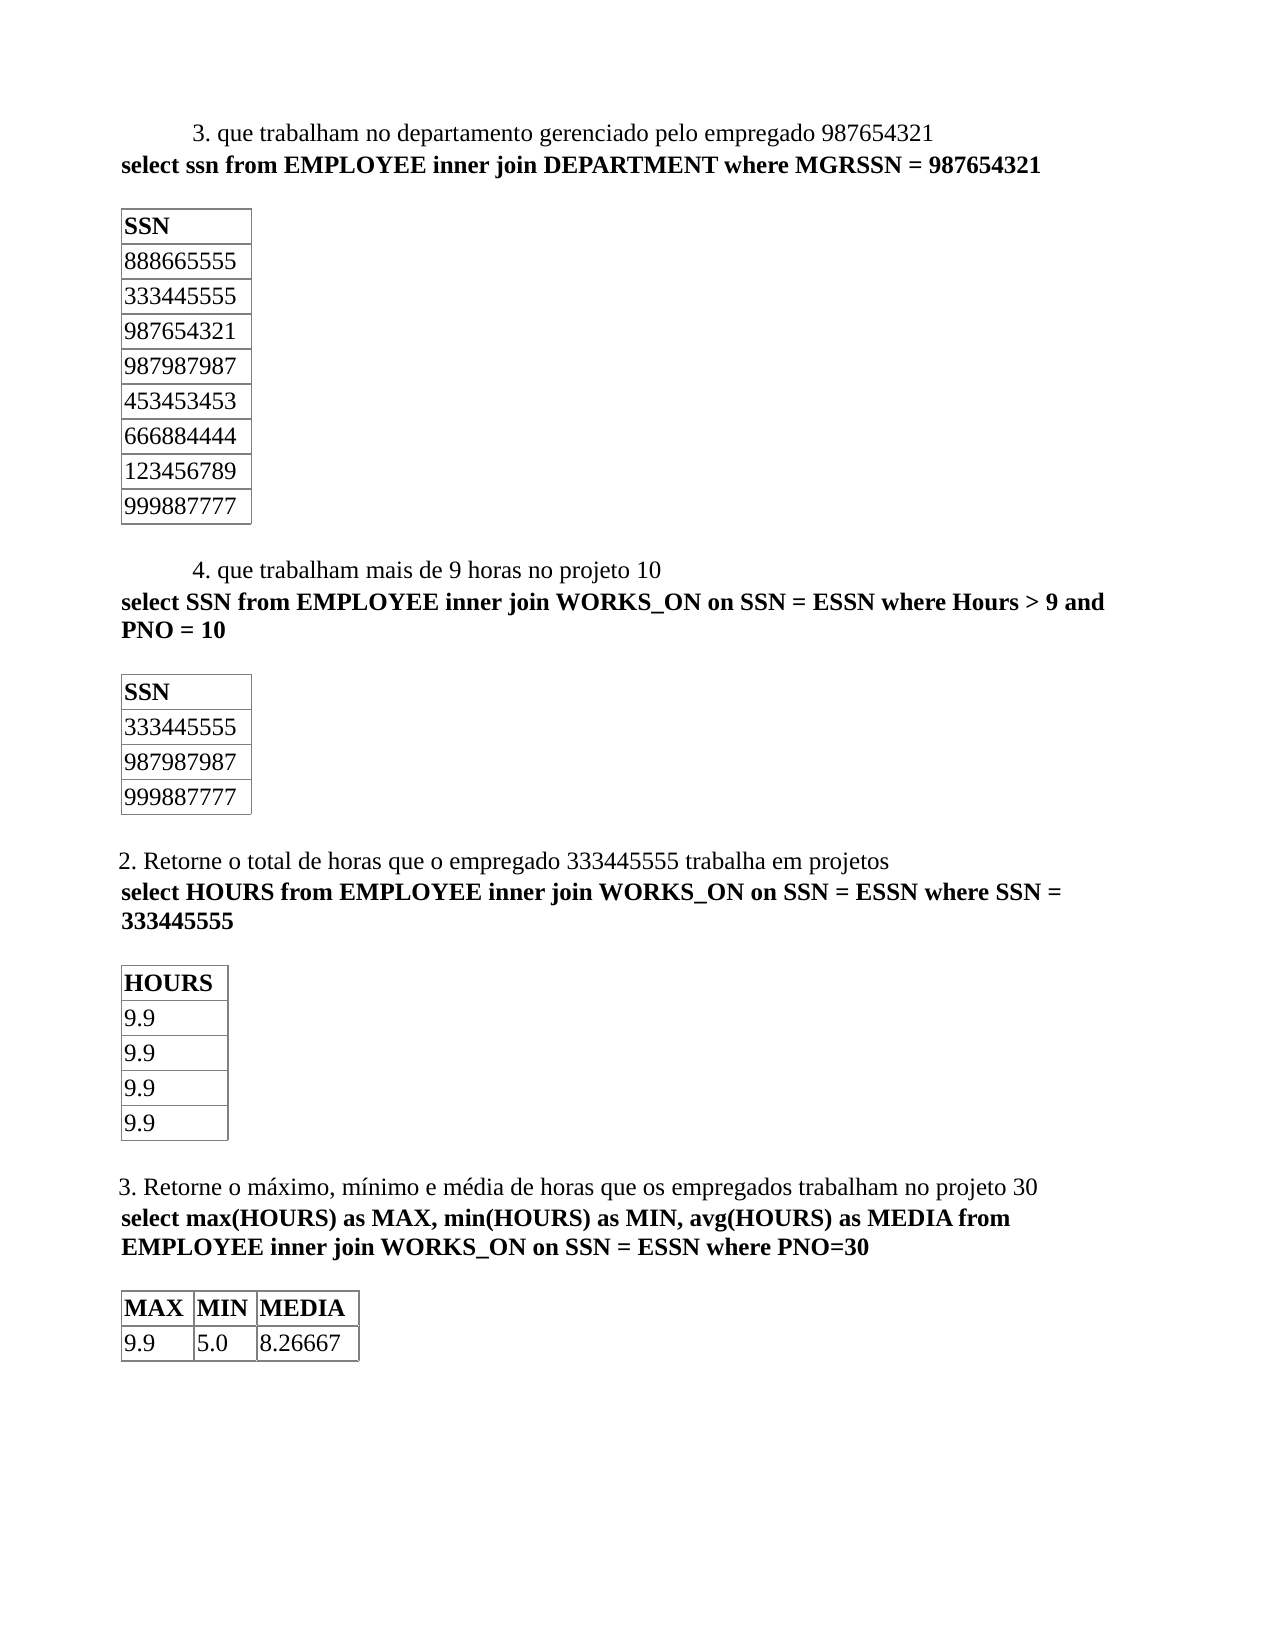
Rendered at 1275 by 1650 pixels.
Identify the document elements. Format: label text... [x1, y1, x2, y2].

table_header MAX [122, 1292, 193, 1325]
table_cell 888665555 [122, 245, 251, 278]
table_cell 453453453 [122, 385, 251, 418]
table_cell 8.26667 [258, 1327, 358, 1360]
table_cell 9.9 [122, 1106, 227, 1139]
table_cell 987987987 [122, 745, 251, 779]
table_cell 333445555 [122, 710, 251, 744]
table_cell 9.9 [122, 1001, 227, 1034]
table_header HOURS [122, 966, 227, 999]
table_cell 9.9 [122, 1071, 227, 1104]
table_cell 9.9 [122, 1036, 227, 1069]
table_header select ssn from EMPLOYEE inner join DEPARTMENT where MGRSSN = 987654321 [118, 147, 1053, 526]
table_header select SSN from EMPLOYEE inner join WORKS_ON on SSN = ESSN where Hours > 9 and PNO = 10 [118, 584, 1157, 817]
table_header MEDIA [258, 1292, 358, 1325]
table_cell 9.9 [122, 1327, 193, 1360]
table_header select max(HOURS) as MAX, min(HOURS) as MIN, avg(HOURS) as MEDIA from EMPLOYEE inner join WORKS_ON on SSN = ESSN where PNO=30 [118, 1200, 1157, 1363]
table_cell 987654321 [122, 315, 251, 348]
table_header select HOURS from EMPLOYEE inner join WORKS_ON on SSN = ESSN where SSN = 333445555 [118, 875, 1157, 1143]
table_header SSN [122, 675, 251, 709]
table_cell 333445555 [122, 280, 251, 313]
table_cell 999887777 [122, 490, 251, 523]
text 2. Retorne o total de horas que o empregado 333445555 trabalha em projetos [118, 846, 1157, 874]
table_cell 666884444 [122, 420, 251, 453]
text 4. que trabalham mais de 9 horas no projeto 10 [118, 555, 1157, 584]
text 3. que trabalham no departamento gerenciado pelo empregado 987654321 [118, 118, 1157, 147]
table_header SSN [122, 210, 251, 243]
text 3. Retorne o máximo, mínimo e média de horas que os empregados trabalham no projeto 30 [118, 1172, 1157, 1200]
table_cell 5.0 [195, 1327, 256, 1360]
table_cell 987987987 [122, 350, 251, 383]
table_header MIN [195, 1292, 256, 1325]
table_cell 123456789 [122, 455, 251, 488]
table_cell 999887777 [122, 780, 251, 814]
